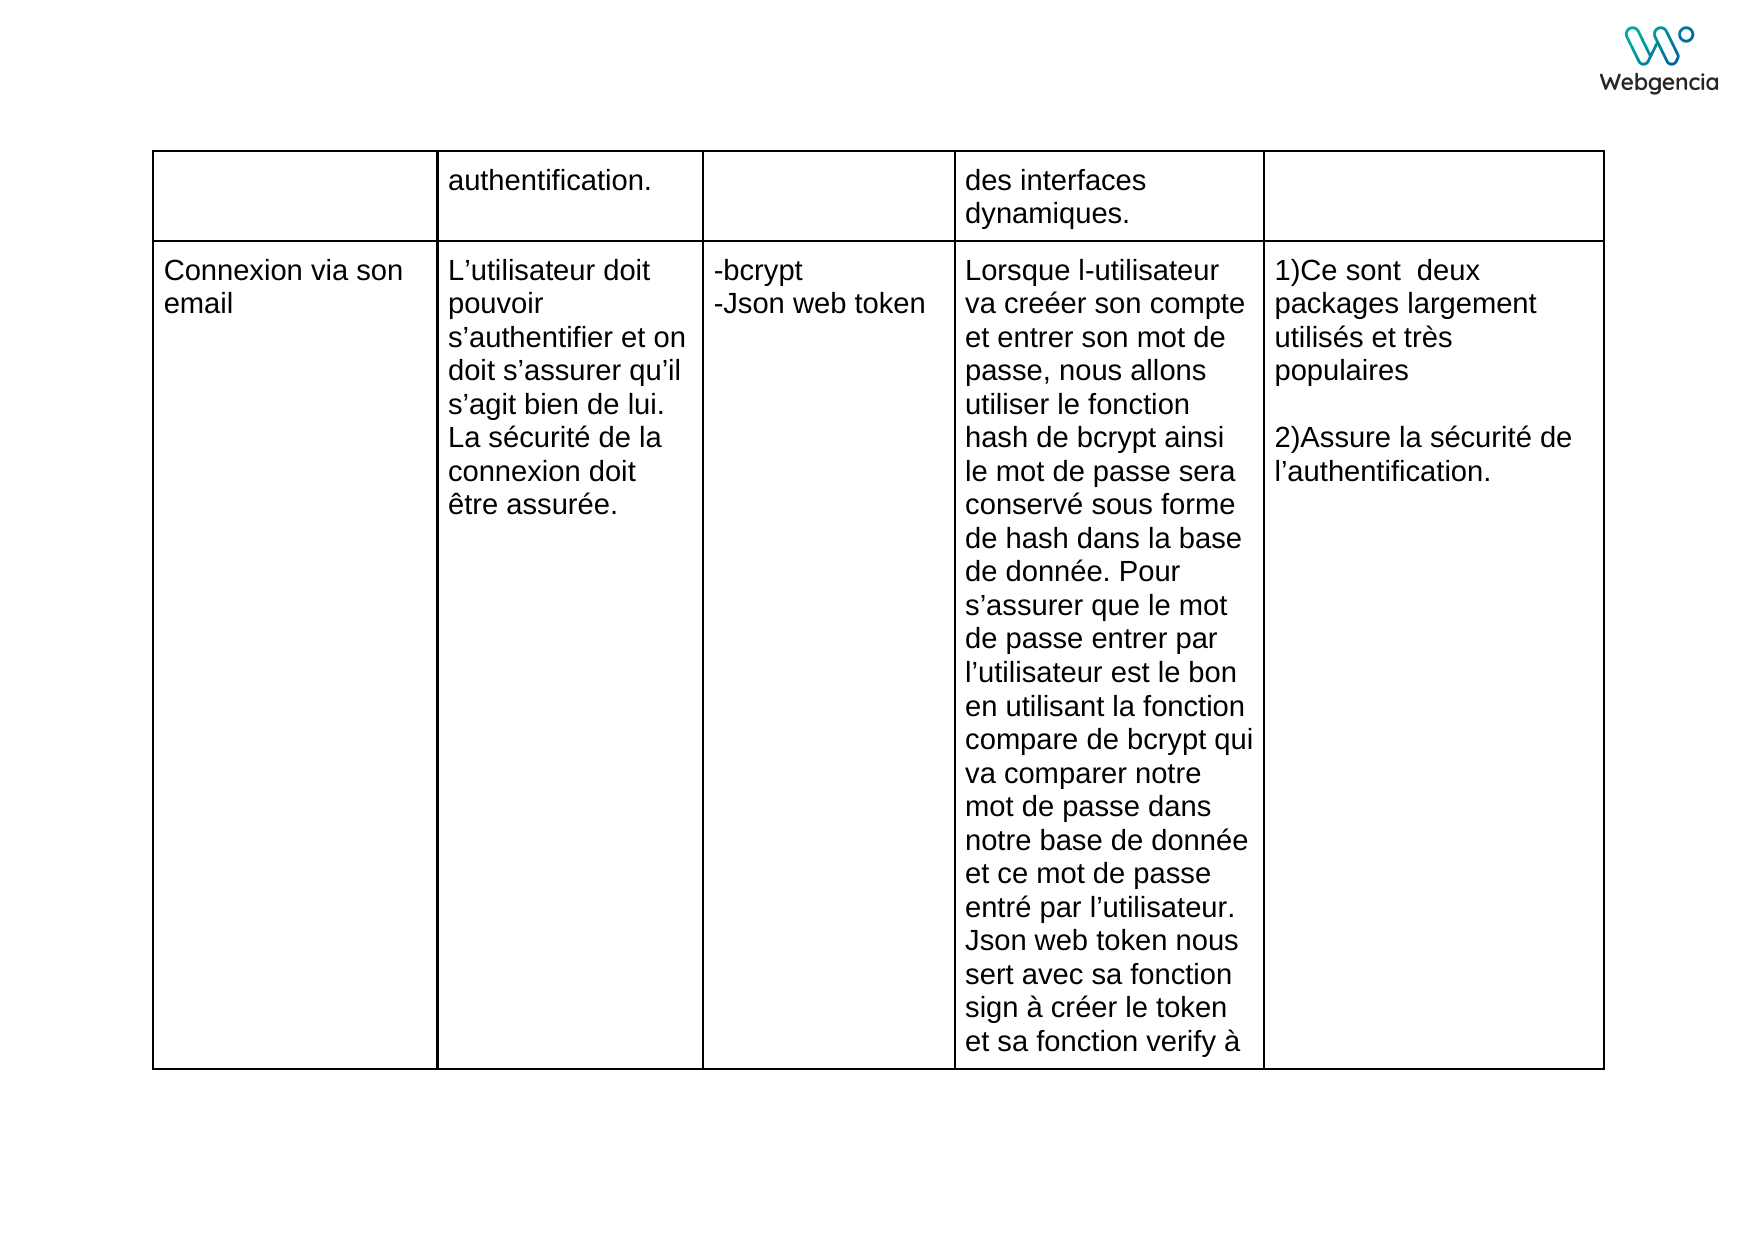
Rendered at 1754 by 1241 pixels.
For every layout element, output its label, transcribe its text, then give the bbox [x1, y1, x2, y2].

table_cell -bcrypt -Json web token [704, 242, 954, 1068]
table_cell [154, 152, 436, 240]
table_cell L’utilisateur doit pouvoir s’authentifier et on doit s’assurer qu’il s’agit bien de lui. La sécurité de la connexion doit être assurée. [439, 242, 702, 1068]
table_cell [704, 152, 954, 240]
table_cell Lorsque l-utilisateur va creéer son compte et entrer son mot de passe, nous allons utiliser le fonction hash de bcrypt ainsi le mot de passe sera conservé sous forme de hash dans la base de donnée. Pour s’assurer que le mot de passe entrer par l’utilisateur est le bon en utilisant la fonction compare de bcrypt qui va comparer notre mot de passe dans notre base de donnée et ce mot de passe entré par l’utilisateur. Json web token nous sert avec sa fonction sign à créer le token et sa fonction verify à [956, 242, 1263, 1068]
picture [1580, 20, 1739, 101]
table_cell Connexion via son email [154, 242, 436, 1068]
table_cell [1265, 152, 1603, 240]
table_cell des interfaces dynamiques. [956, 152, 1263, 240]
table_cell authentification. [439, 152, 702, 240]
table_cell 1)Ce sont deux packages largement utilisés et très populaires 2)Assure la sécurité de l’authentification. [1265, 242, 1603, 1068]
